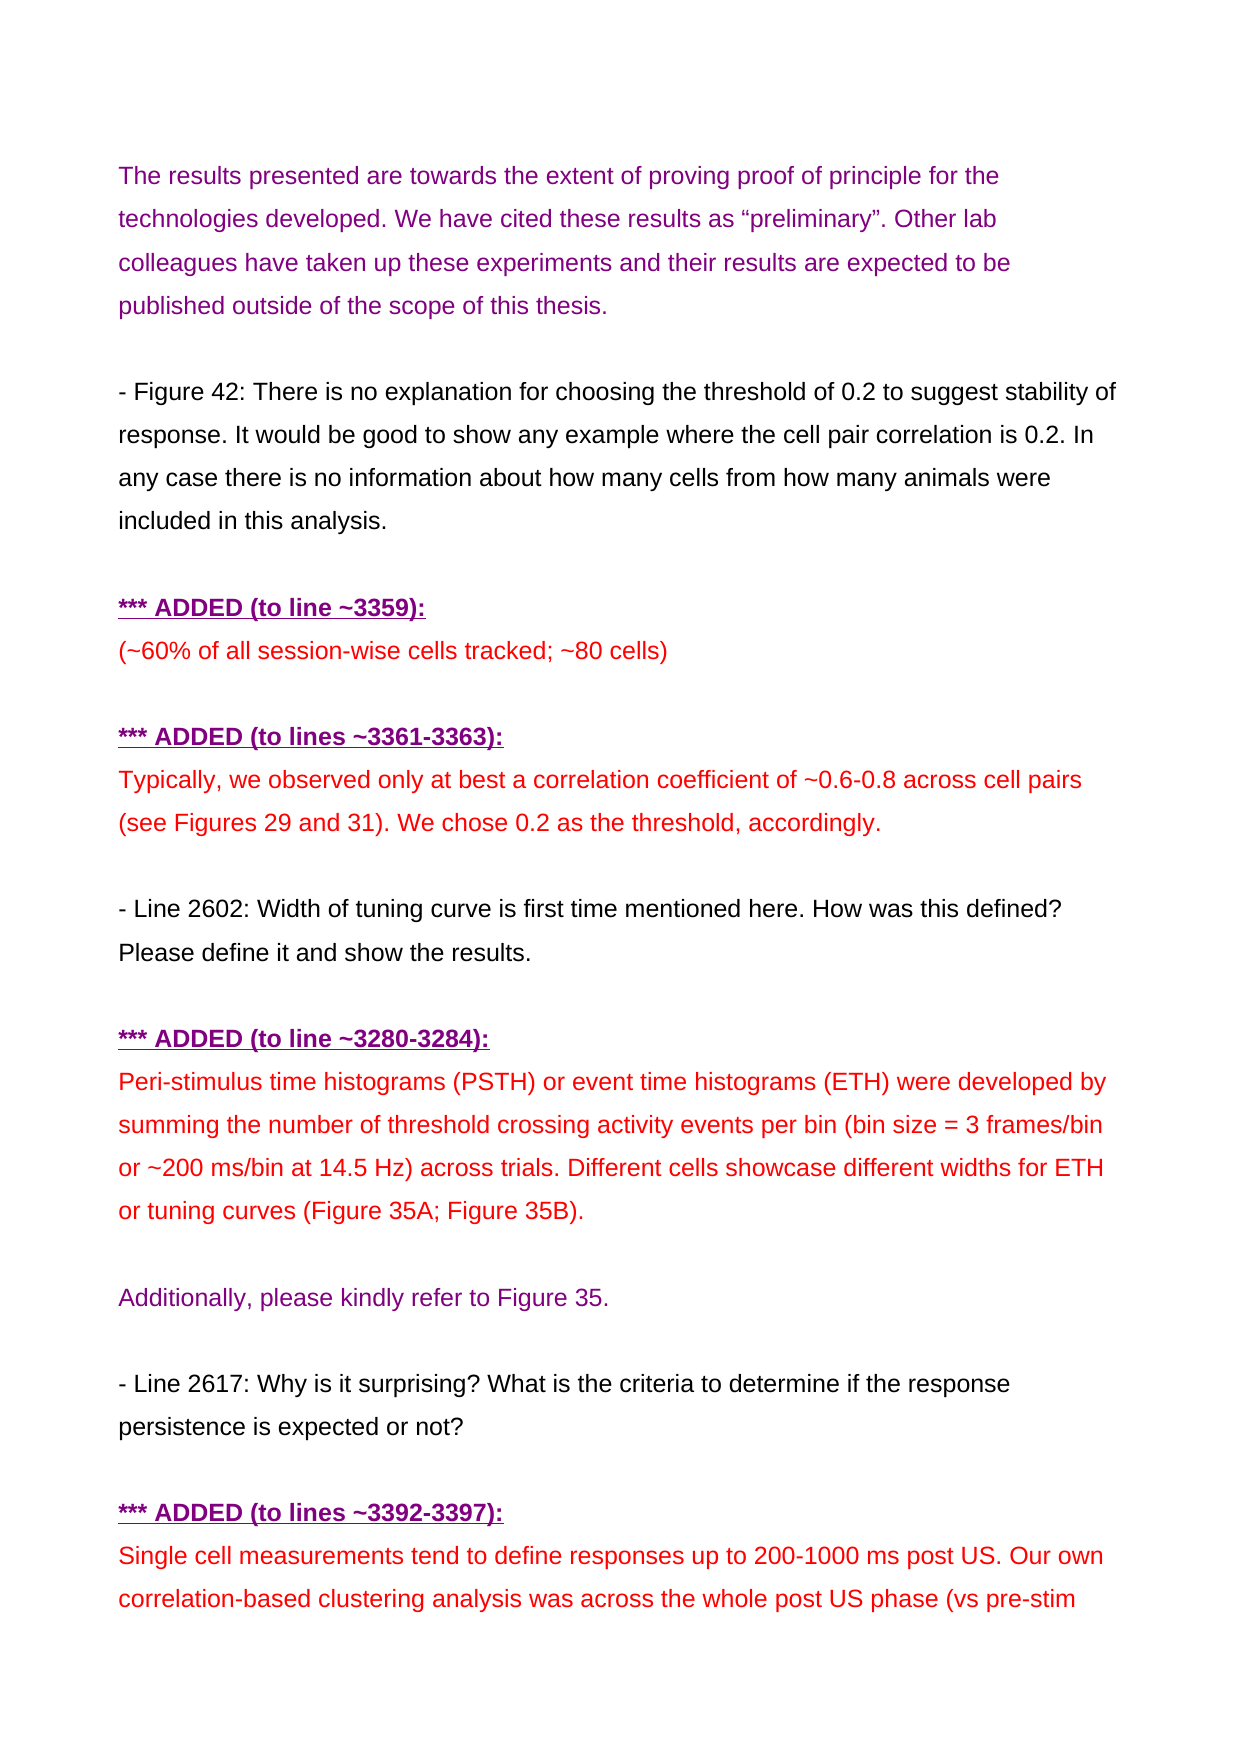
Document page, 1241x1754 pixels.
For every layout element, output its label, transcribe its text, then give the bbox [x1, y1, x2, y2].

text *** ADDED (to lines ~3361-3363): [118, 722, 1122, 751]
text - Line 2617: Why is it surprising? What is the criteria to determine if the response persistence is expected or not? [118, 1369, 1122, 1441]
text *** ADDED (to lines ~3392-3397): [118, 1498, 1122, 1527]
text (~60% of all session-wise cells tracked; ~80 cells) [118, 636, 1122, 664]
text Additionally, please kindly refer to Figure 35. [118, 1282, 1122, 1311]
text Peri-stimulus time histograms (PSTH) or event time histograms (ETH) were developed by summing the number of threshold crossing activity events per bin (bin size = 3 frames/bin or ~200 ms/bin at 14.5 Hz) across trials. Different cells showcase different widths for ETH or tuning curves (Figure 35A; Figure 35B). [118, 1067, 1122, 1225]
text - Figure 42: There is no explanation for choosing the threshold of 0.2 to suggest stability of response. It would be good to show any example where the cell pair correlation is 0.2. In any case there is no information about how many cells from how many animals were included in this analysis. [118, 377, 1122, 535]
text Single cell measurements tend to define responses up to 200-1000 ms post US. Our own correlation-based clustering analysis was across the whole post US phase (vs pre-stim [118, 1541, 1122, 1613]
text *** ADDED (to line ~3280-3284): [118, 1024, 1122, 1052]
text - Line 2602: Width of tuning curve is first time mentioned here. How was this defined? Please define it and show the results. [118, 894, 1122, 966]
text Typically, we observed only at best a correlation coefficient of ~0.6-0.8 across cell pairs (see Figures 29 and 31). We chose 0.2 as the threshold, accordingly. [118, 765, 1122, 837]
text *** ADDED (to line ~3359): [118, 592, 1122, 621]
text The results presented are towards the extent of proving proof of principle for the technologies developed. We have cited these results as “preliminary”. Other lab colleagues have taken up these experiments and their results are expected to be published outside of the scope of this thesis. [118, 161, 1122, 319]
